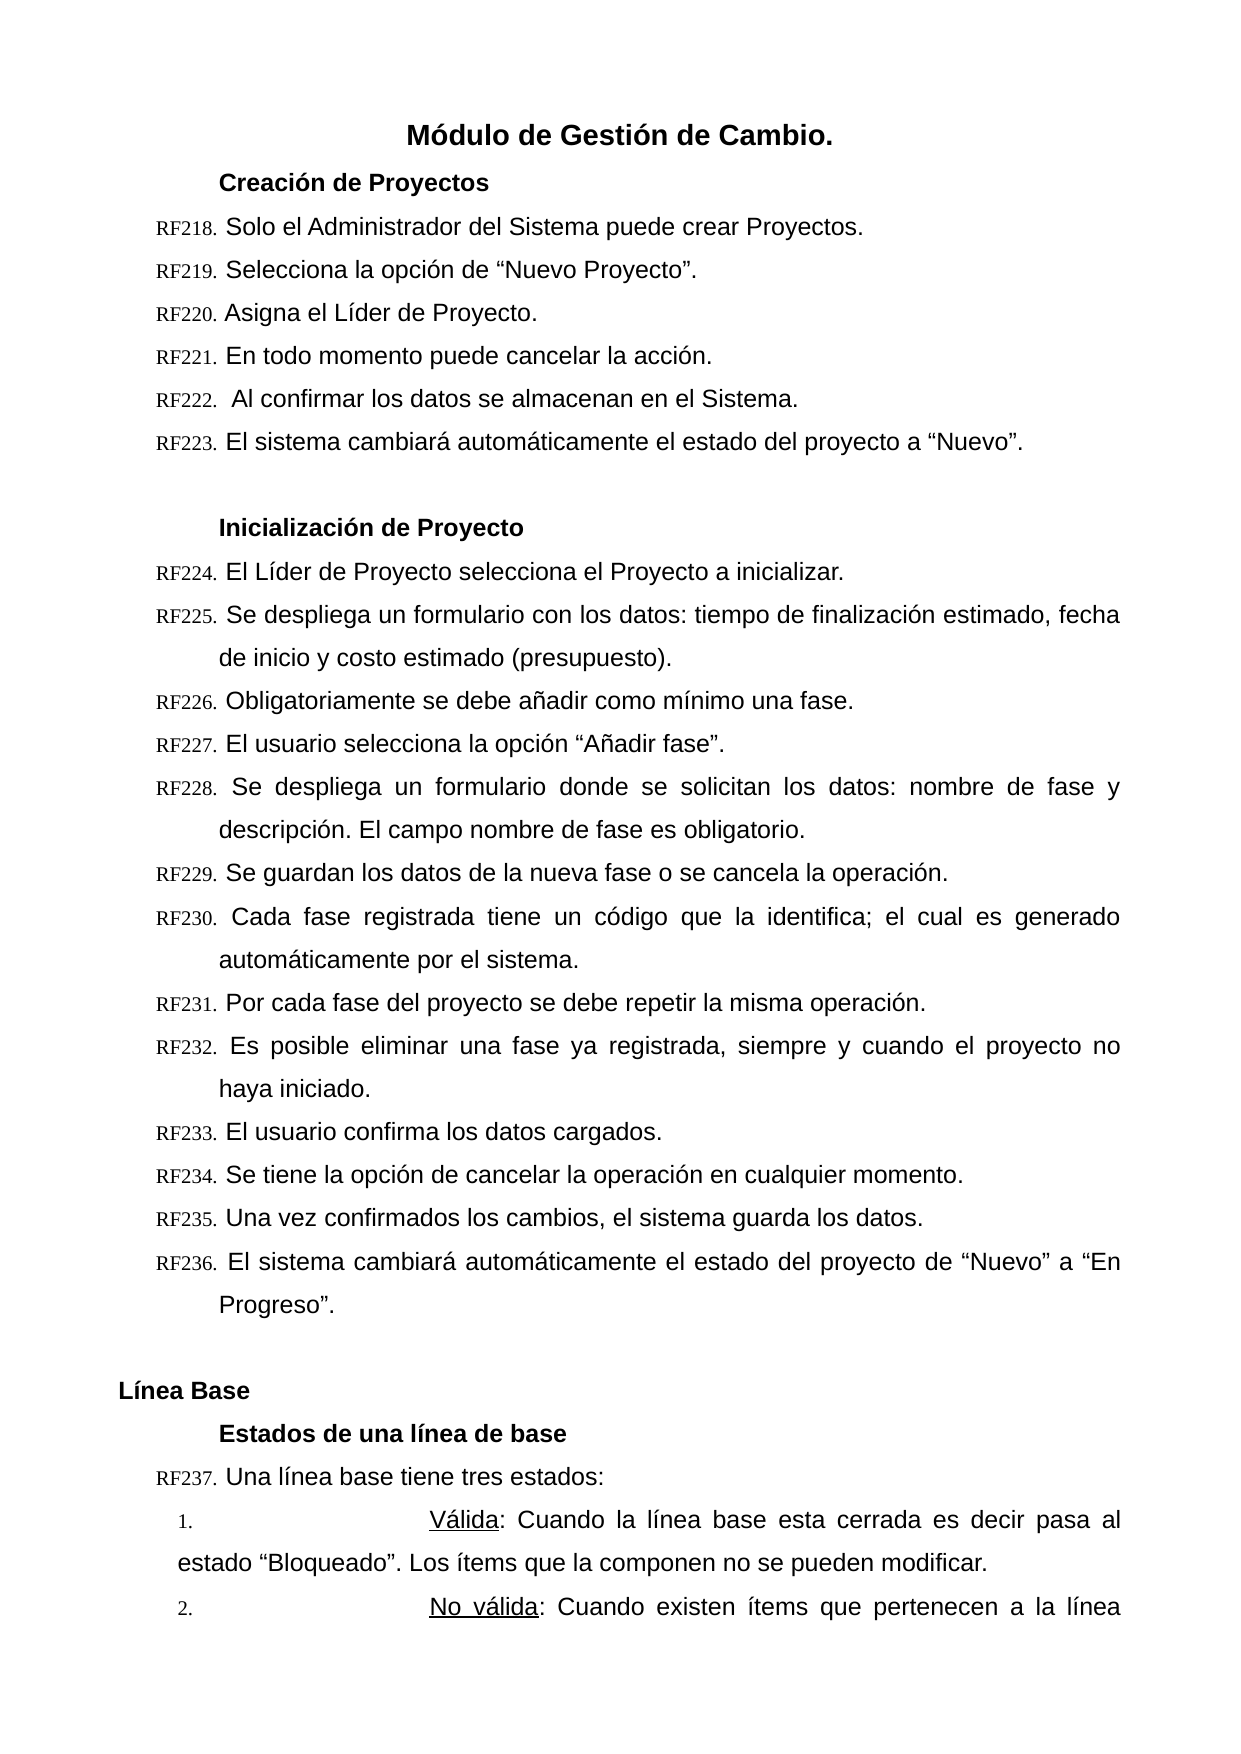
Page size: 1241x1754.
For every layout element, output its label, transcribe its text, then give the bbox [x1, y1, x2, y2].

list Al confirmar los datos se almacenan en el Sistema. [156, 384, 1122, 413]
list El usuario confirma los datos cargados. [156, 1117, 1122, 1146]
list Se tiene la opción de cancelar la operación en cualquier momento. [156, 1160, 1122, 1189]
list Es posible eliminar una fase ya registrada, siempre y cuando el proyecto no haya iniciado. [156, 1031, 1122, 1103]
list Inicialización de Proyecto [156, 513, 1122, 542]
list Se guardan los datos de la nueva fase o se cancela la operación. [156, 858, 1122, 887]
text Línea Base [118, 1376, 1122, 1405]
list El usuario selecciona la opción “Añadir fase”. [156, 729, 1122, 758]
subtitle Módulo de Gestión de Cambio. [118, 118, 1122, 152]
list Selecciona la opción de “Nuevo Proyecto”. [156, 255, 1122, 283]
list El sistema cambiará automáticamente el estado del proyecto a “Nuevo”. [156, 427, 1122, 456]
list Obligatoriamente se debe añadir como mínimo una fase. [156, 686, 1122, 715]
list Una línea base tiene tres estados: [156, 1462, 1122, 1491]
list Solo el Administrador del Sistema puede crear Proyectos. [156, 212, 1122, 240]
list El Líder de Proyecto selecciona el Proyecto a inicializar. [156, 557, 1122, 585]
list Válida: Cuando la línea base esta cerrada es decir pasa al estado “Bloqueado”. Los ítems que la componen no se pueden modificar. [177, 1505, 1122, 1577]
list Se despliega un formulario donde se solicitan los datos: nombre de fase y descripción. El campo nombre de fase es obligatorio. [156, 772, 1122, 844]
list Se despliega un formulario con los datos: tiempo de finalización estimado, fecha de inicio y costo estimado (presupuesto). [156, 600, 1122, 672]
list Creación de Proyectos [156, 168, 1122, 197]
list El sistema cambiará automáticamente el estado del proyecto de “Nuevo” a “En Progreso”. [156, 1247, 1122, 1318]
list Por cada fase del proyecto se debe repetir la misma operación. [156, 988, 1122, 1017]
list No válida: Cuando existen ítems que pertenecen a la línea [177, 1592, 1122, 1620]
list En todo momento puede cancelar la acción. [156, 341, 1122, 370]
list Estados de una línea de base [156, 1419, 1122, 1448]
list Una vez confirmados los cambios, el sistema guarda los datos. [156, 1203, 1122, 1232]
list Asigna el Líder de Proyecto. [156, 298, 1122, 327]
list Cada fase registrada tiene un código que la identifica; el cual es generado automáticamente por el sistema. [156, 902, 1122, 973]
